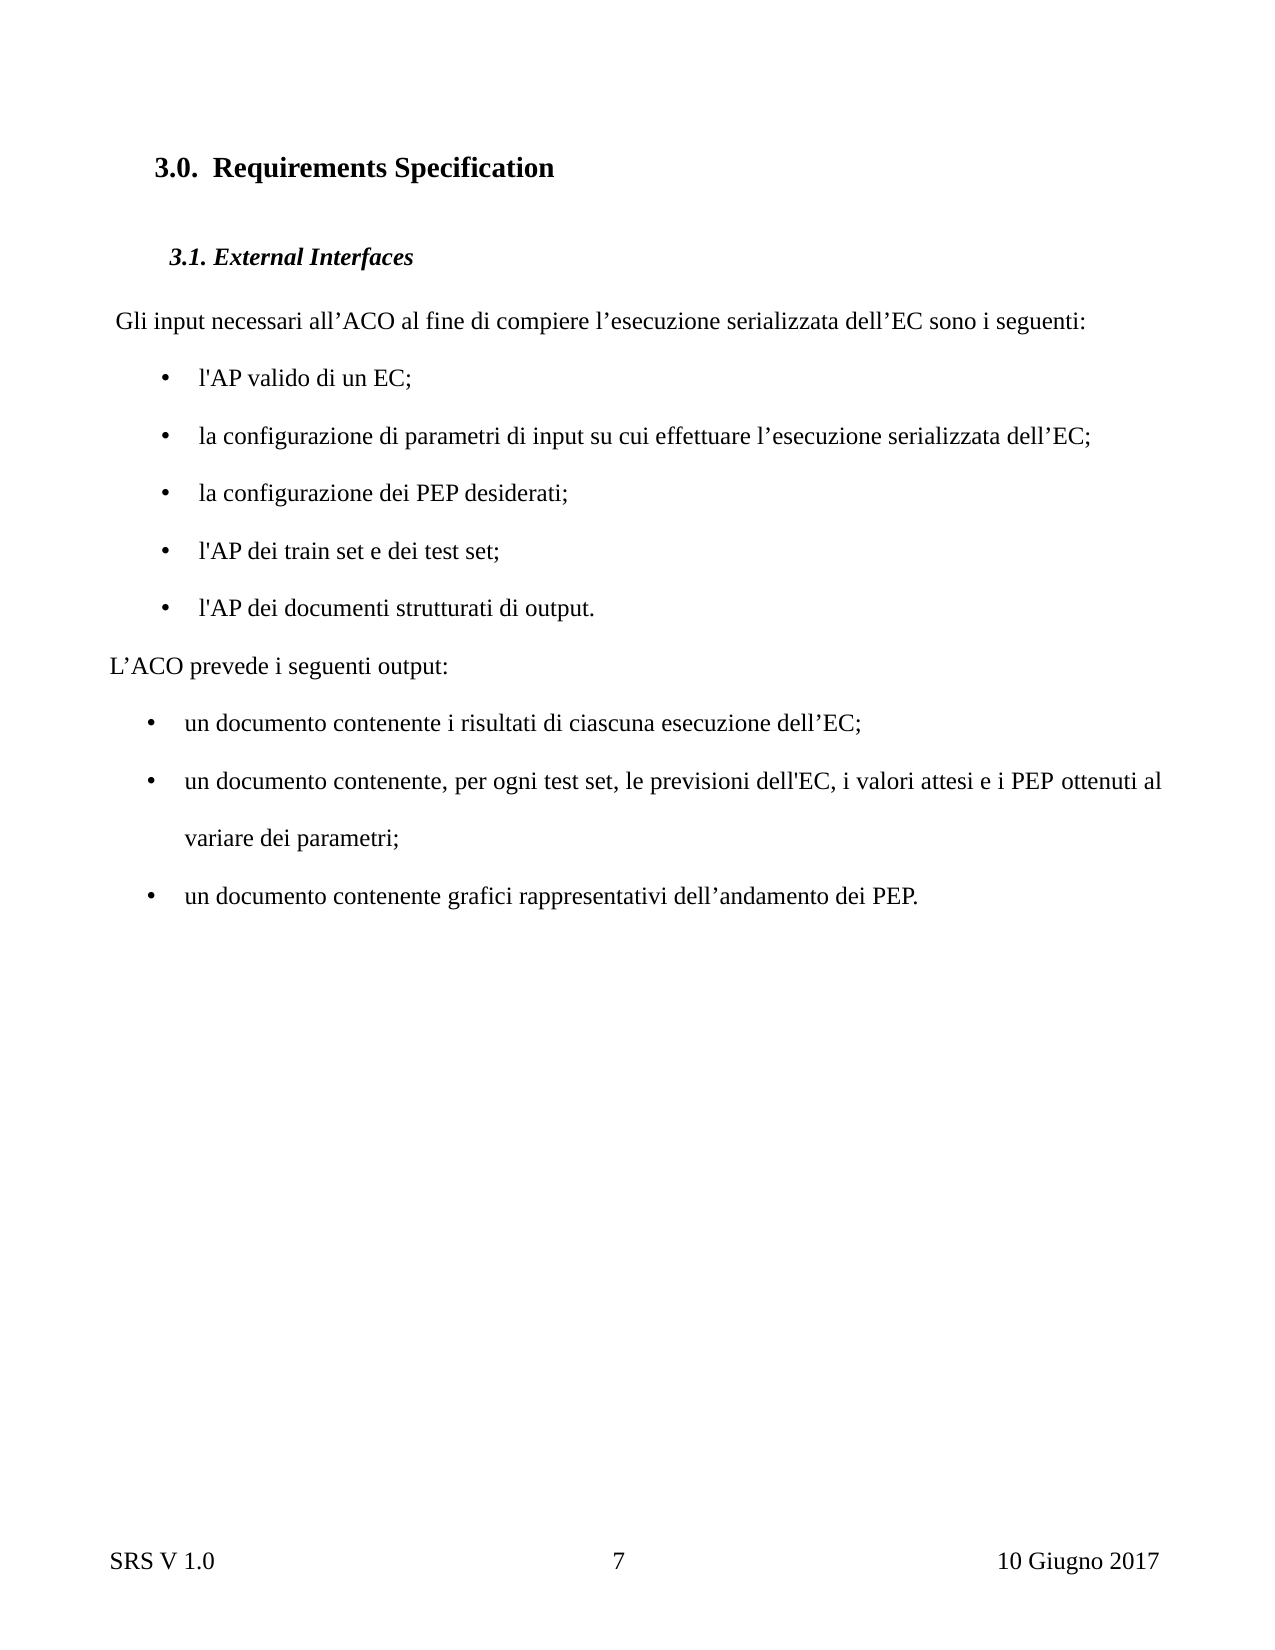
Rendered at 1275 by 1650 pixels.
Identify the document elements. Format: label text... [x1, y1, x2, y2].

list un documento contenente i risultati di ciascuna esecuzione dell’EC; [147, 708, 1162, 737]
list un documento contenente, per ogni test set, le previsioni dell'EC, i valori attesi e i PEP ottenuti al variare dei parametri; [147, 766, 1162, 852]
list l'AP dei train set e dei test set; [161, 536, 1162, 564]
list un documento contenente grafici rappresentativi dell’andamento dei PEP. [147, 881, 1162, 909]
subtitle 3.0. Requirements Specification [109, 150, 1162, 183]
text L’ACO prevede i seguenti output: [109, 651, 1162, 679]
list l'AP dei documenti strutturati di output. [161, 593, 1162, 622]
text Gli input necessari all’ACO al fine di compiere l’esecuzione serializzata dell’EC sono i seguenti: [109, 306, 1162, 334]
list la configurazione dei PEP desiderati; [161, 478, 1162, 507]
list la configurazione di parametri di input su cui effettuare l’esecuzione serializzata dell’EC; [161, 421, 1162, 449]
subtitle 3.1. External Interfaces [109, 242, 1162, 271]
list l'AP valido di un EC; [161, 363, 1162, 392]
